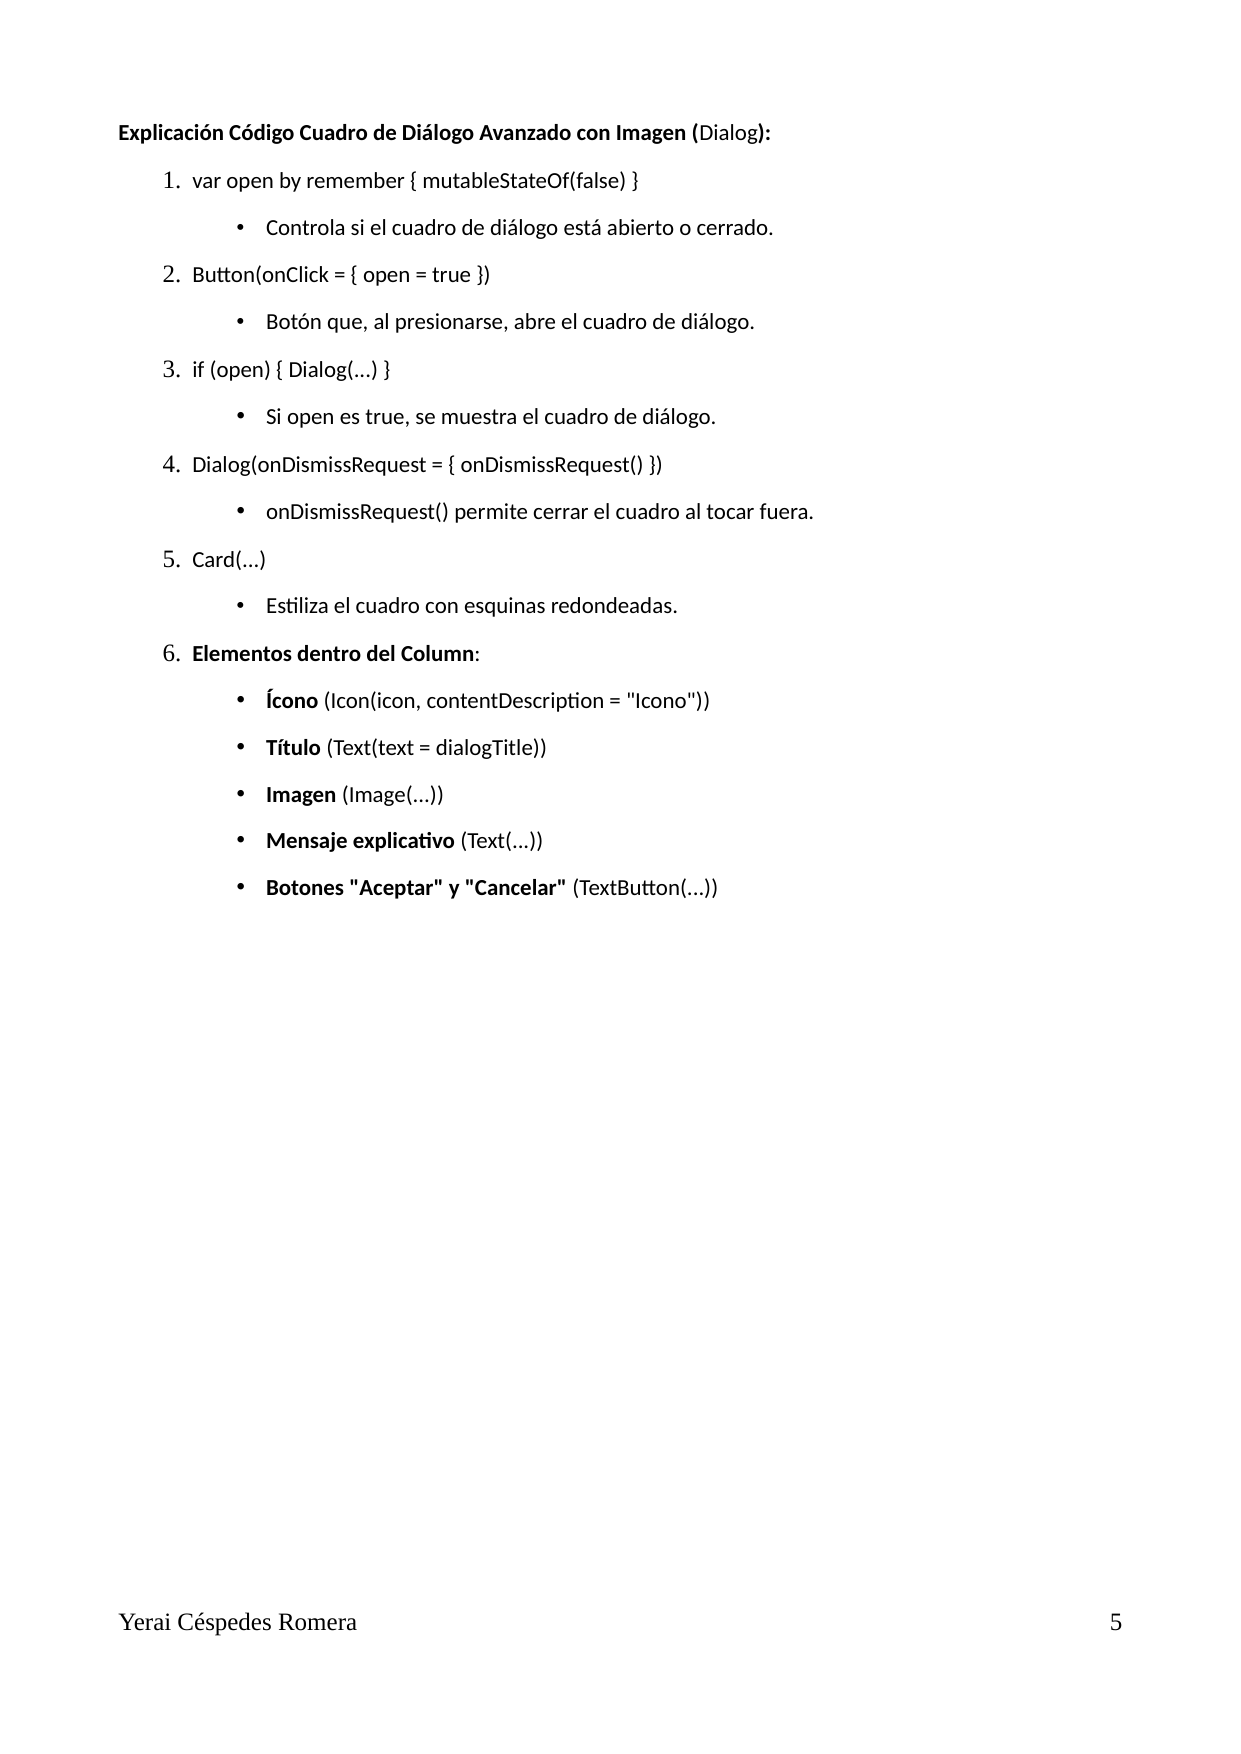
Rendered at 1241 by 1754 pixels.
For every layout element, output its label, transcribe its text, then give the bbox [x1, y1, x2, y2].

list Botón que, al presionarse, abre el cuadro de diálogo. [236, 307, 1122, 336]
list Card(...) [162, 544, 1122, 573]
list Título (Text(text = dialogTitle)) [236, 733, 1122, 761]
list Elementos dentro del Column: [162, 638, 1122, 667]
list Ícono (Icon(icon, contentDescription = "Icono")) [236, 686, 1122, 714]
list Si open es true, se muestra el cuadro de diálogo. [236, 402, 1122, 430]
list Mensaje explicativo (Text(...)) [236, 827, 1122, 854]
list var open by remember { mutableStateOf(false) } [162, 165, 1122, 194]
list Dialog(onDismissRequest = { onDismissRequest() }) [162, 449, 1122, 478]
list Estiliza el cuadro con esquinas redondeadas. [236, 592, 1122, 619]
list Botones "Aceptar" y "Cancelar" (TextButton(...)) [236, 873, 1122, 901]
list onDismissRequest() permite cerrar el cuadro al tocar fuera. [236, 497, 1122, 525]
list Imagen (Image(...)) [236, 780, 1122, 808]
list if (open) { Dialog(...) } [162, 354, 1122, 383]
list Controla si el cuadro de diálogo está abierto o cerrado. [236, 213, 1122, 241]
list Button(onClick = { open = true }) [162, 259, 1122, 289]
text Explicación Código Cuadro de Diálogo Avanzado con Imagen (Dialog): [118, 118, 1122, 146]
